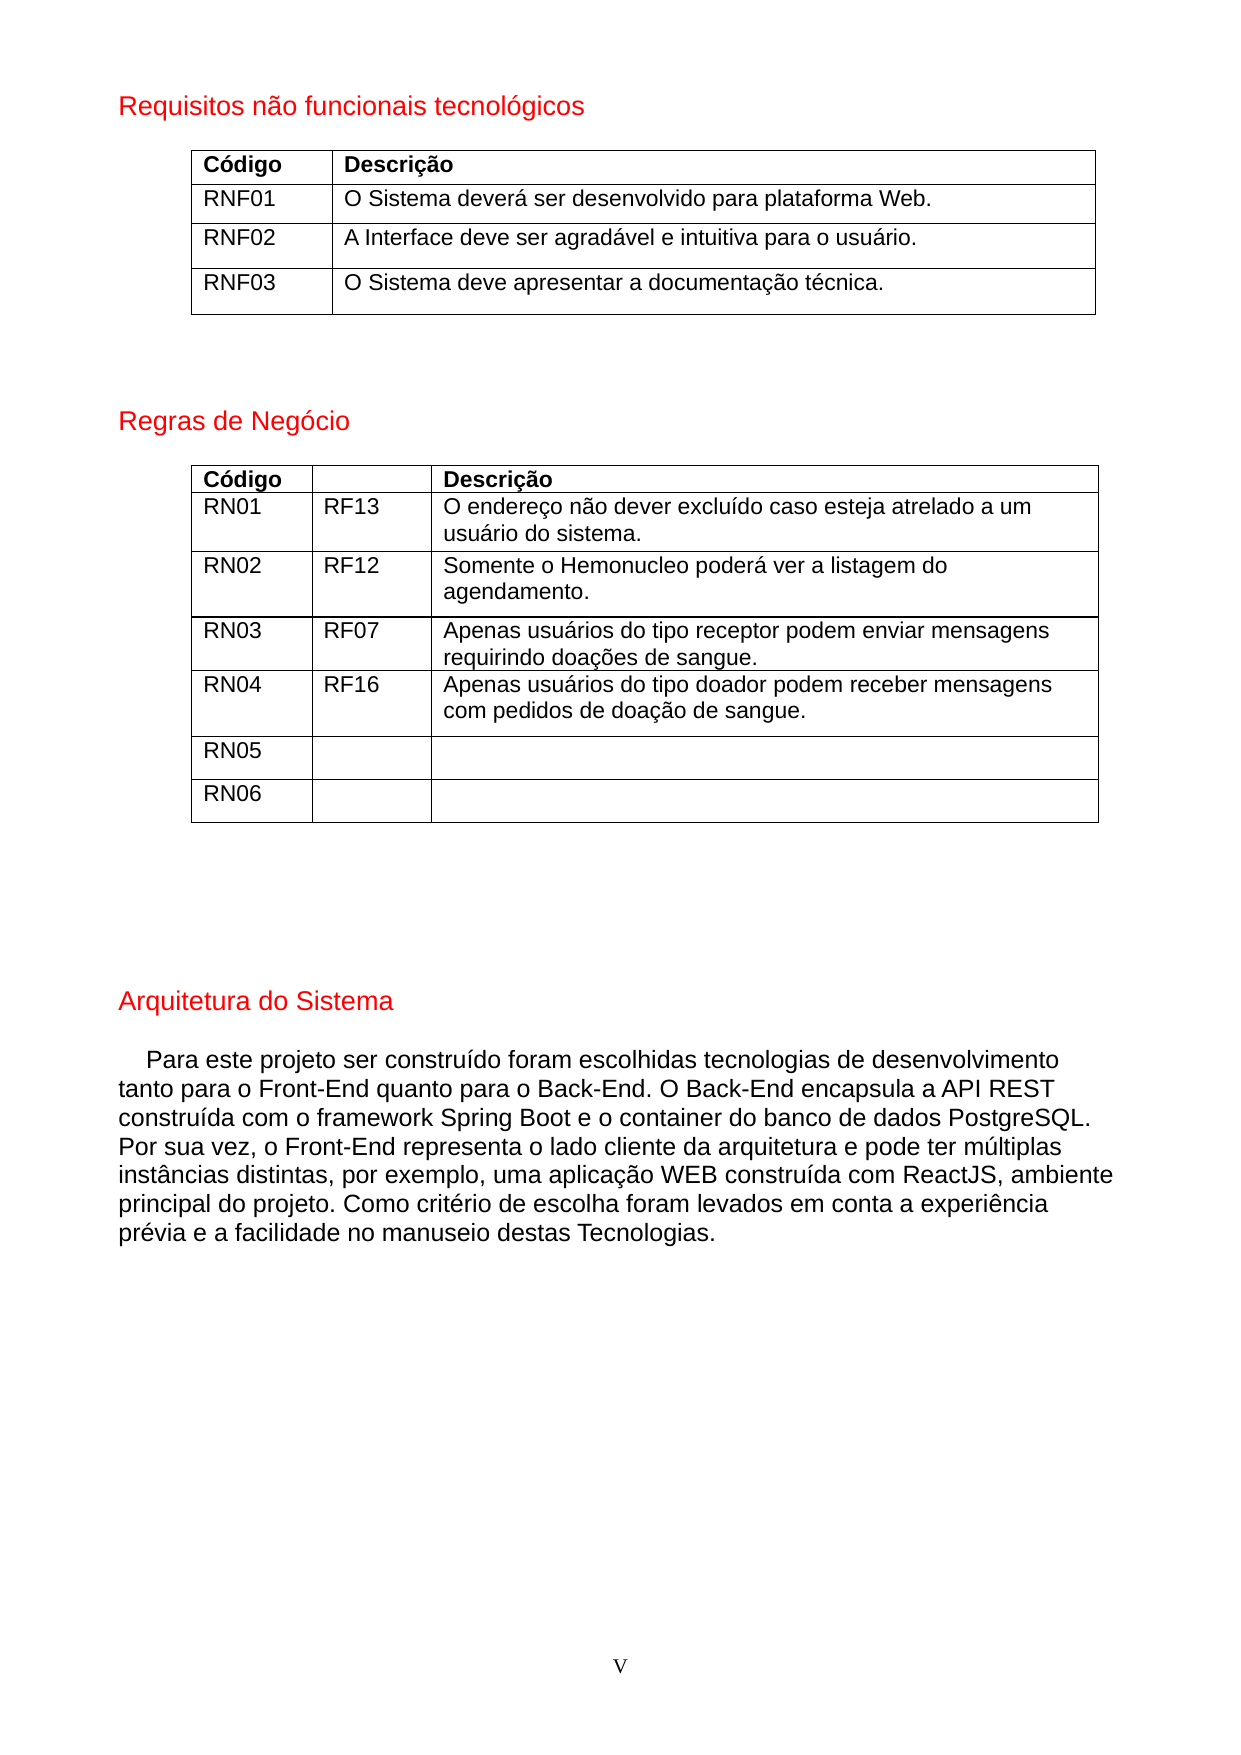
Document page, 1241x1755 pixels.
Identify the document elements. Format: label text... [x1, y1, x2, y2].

table_cell [432, 780, 1098, 822]
table_header [313, 466, 431, 492]
subtitle Arquitetura do Sistema [118, 985, 1122, 1017]
table_cell RN02 [192, 552, 312, 616]
subtitle Requisitos não funcionais tecnológicos [118, 90, 1122, 122]
table_cell RN06 [192, 780, 312, 822]
table_header Descrição [432, 466, 1098, 492]
table_cell [432, 737, 1098, 779]
table_header Código [192, 466, 312, 492]
table_cell O endereço não dever excluído caso esteja atrelado a um usuário do sistema. [432, 493, 1098, 551]
table_cell O Sistema deve apresentar a documentação técnica. [333, 269, 1095, 313]
table_cell RN01 [192, 493, 312, 551]
table_cell RN03 [192, 618, 312, 670]
table_header Código [192, 151, 332, 184]
text Para este projeto ser construído foram escolhidas tecnologias de desenvolvimento tanto para o Front-End quanto para o Back-End. O Back-End encapsula a API REST construída com o framework Spring Boot e o container do banco de dados PostgreSQL. Por sua vez, o Front-End representa o lado cliente da arquitetura e pode ter múltiplas instâncias distintas, por exemplo, uma aplicação WEB construída com ReactJS, ambiente principal do projeto. Como critério de escolha foram levados em conta a experiência prévia e a facilidade no manuseio destas Tecnologias. [118, 1045, 1122, 1247]
table_cell RF12 [313, 552, 431, 616]
table_cell Somente o Hemonucleo poderá ver a listagem do agendamento. [432, 552, 1098, 616]
table_cell RF16 [313, 671, 431, 736]
table_cell RNF03 [192, 269, 332, 313]
table_cell RN05 [192, 737, 312, 779]
table_cell [313, 737, 431, 779]
table_cell [313, 780, 431, 822]
table_cell RF07 [313, 618, 431, 670]
table_cell O Sistema deverá ser desenvolvido para plataforma Web. [333, 185, 1095, 223]
table_cell Apenas usuários do tipo receptor podem enviar mensagens requirindo doações de sangue. [432, 618, 1098, 670]
table_header Descrição [333, 151, 1095, 184]
subtitle Regras de Negócio [118, 405, 1122, 436]
table_cell RNF02 [192, 224, 332, 268]
table_cell RN04 [192, 671, 312, 736]
table_cell Apenas usuários do tipo doador podem receber mensagens com pedidos de doação de sangue. [432, 671, 1098, 736]
table_cell A Interface deve ser agradável e intuitiva para o usuário. [333, 224, 1095, 268]
table_cell RNF01 [192, 185, 332, 223]
table_cell RF13 [313, 493, 431, 551]
